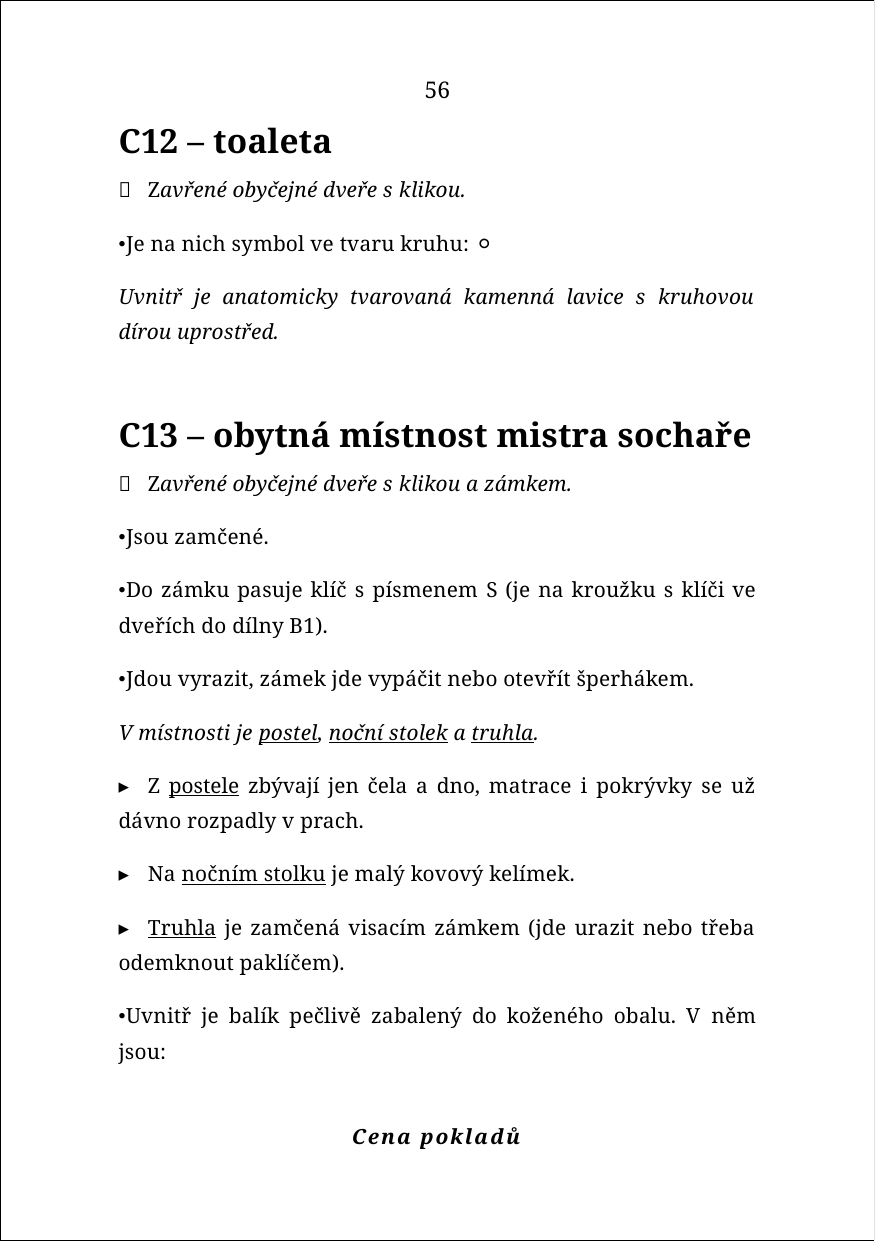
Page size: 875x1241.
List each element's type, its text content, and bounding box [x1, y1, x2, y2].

text ▸ Z⁠ postele zbývají jen čela a⁠ dno, matrace i⁠ pokrývky se už dávno rozpadly v⁠ prach. [118, 771, 756, 835]
text Uvnitř je anatomicky tvarovaná kamenná lavice s⁠ kruhovou dírou uprostřed. [118, 282, 756, 346]
text V⁠ místnosti je postel, noční stolek a⁠ truhla. [118, 718, 756, 746]
subtitle C12 – toaleta [118, 118, 756, 164]
list Jdou vyrazit, zámek jde vypáčit nebo otevřít šperhákem. [118, 664, 756, 693]
text ▸ Truhla je zamčená visacím zámkem (jde urazit nebo třeba odemknout paklíčem). [118, 913, 756, 977]
list Jsou zamčené. [118, 522, 756, 551]
subtitle C13 – obytná místnost mistra sochaře [118, 412, 756, 457]
text ▸ Na nočním stolku je malý kovový kelímek. [118, 859, 756, 888]
list Do zámku pasuje klíč s⁠ písmenem S⁠ (je na kroužku s⁠ klíči ve dveřích do dílny B1). [118, 576, 756, 639]
list Je na nich symbol ve tvaru kruhu: ⚪ [118, 229, 756, 257]
list Uvnitř je balík pečlivě zabalený do koženého obalu. V⁠ něm jsou: [118, 1002, 756, 1066]
text 🚪 Zavřené obyčejné dveře s⁠ klikou. [118, 175, 756, 204]
text 🚪 Zavřené obyčejné dveře s⁠ klikou a⁠ zámkem. [118, 469, 756, 498]
